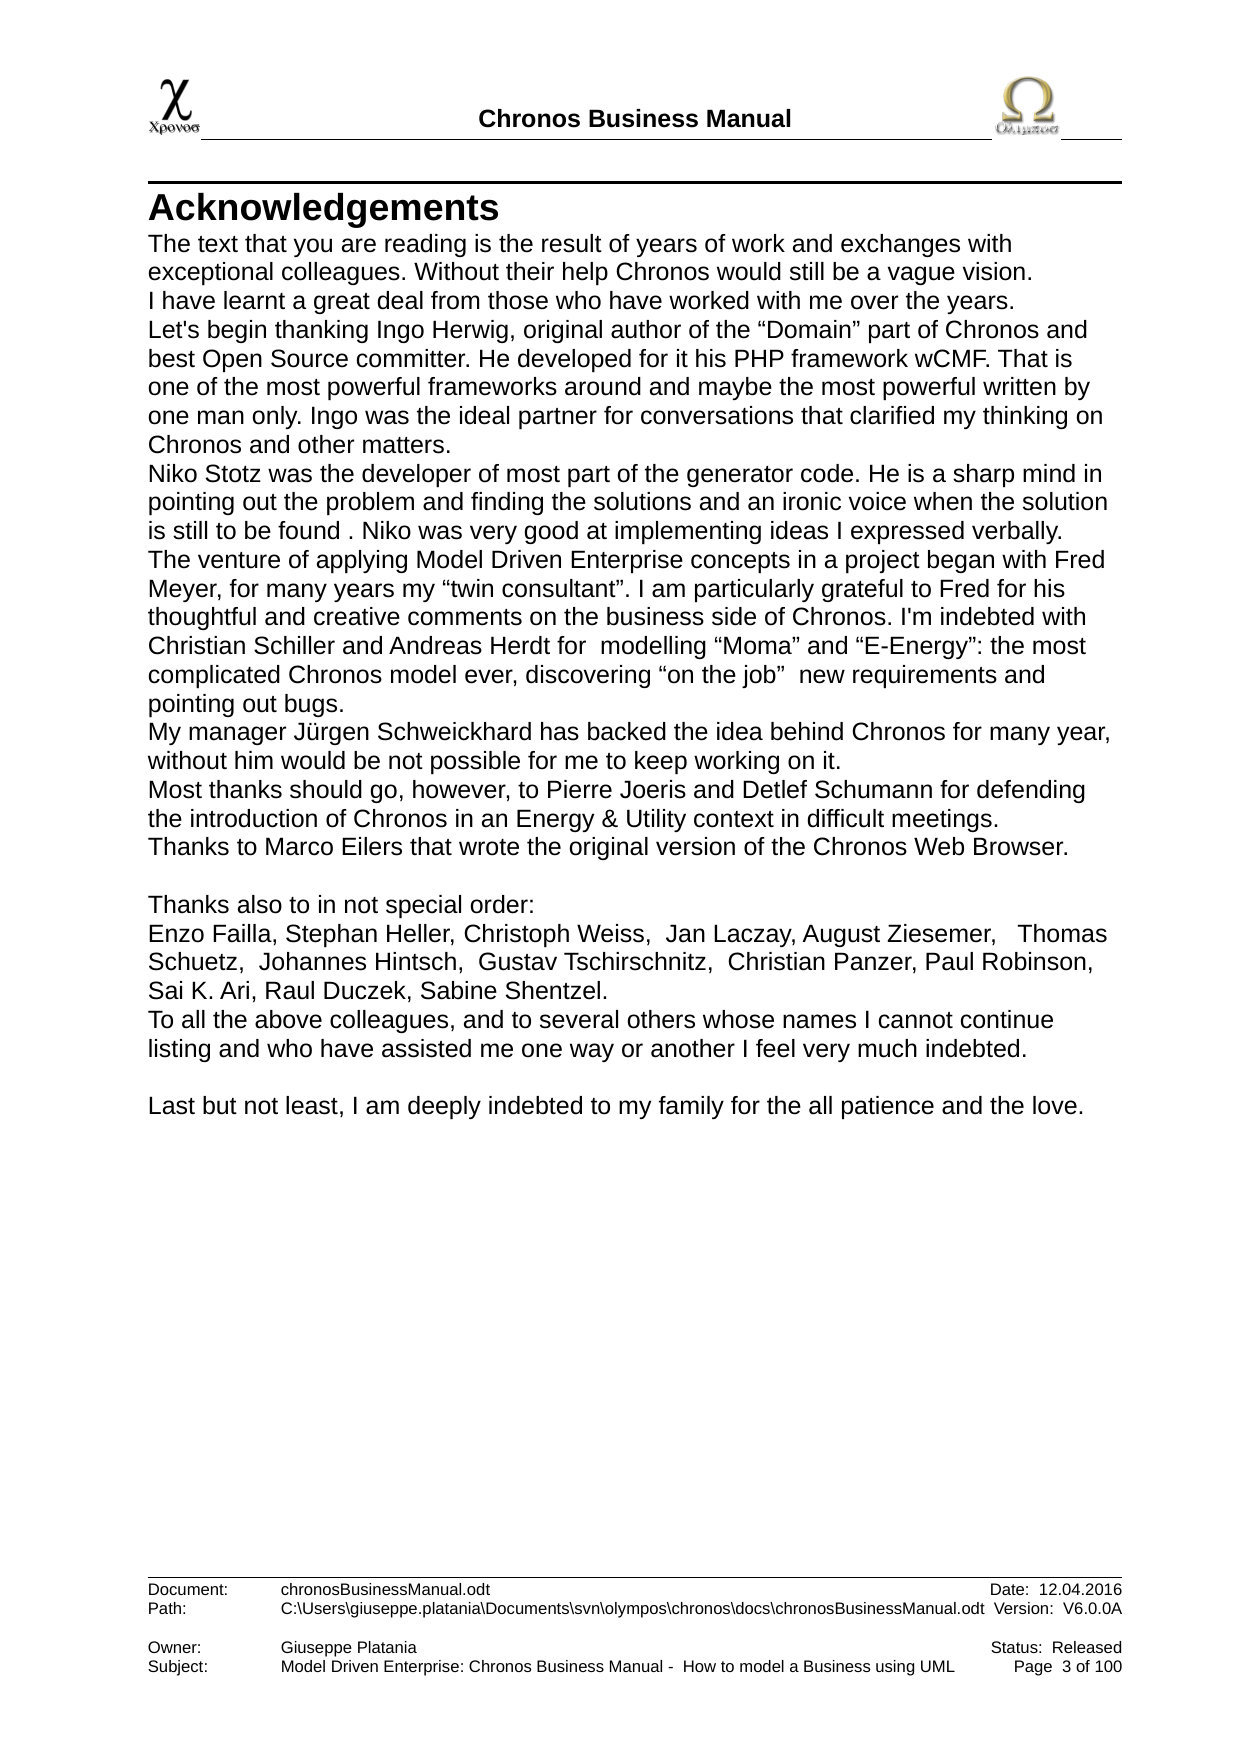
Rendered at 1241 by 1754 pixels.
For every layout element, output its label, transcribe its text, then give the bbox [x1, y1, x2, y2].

text Let's begin thanking Ingo Herwig, original author of the “Domain” part of Chronos and best Open Source committer. He developed for it his PHP framework wCMF. That is one of the most powerful frameworks around and maybe the most powerful written by one man only. Ingo was the ideal partner for conversations that clarified my thinking on Chronos and other matters. [148, 315, 1122, 459]
text Thanks also to in not special order: [148, 890, 1122, 919]
text My manager Jürgen Schweickhard has backed the idea behind Chronos for many year, without him would be not possible for me to keep working on it. [148, 717, 1122, 775]
text The venture of applying Model Driven Enterprise concepts in a project began with Fred Meyer, for many years my “twin consultant”. I am particularly grateful to Fred for his thoughtful and creative comments on the business side of Chronos. I'm indebted with Christian Schiller and Andreas Herdt for modelling “Moma” and “E-Energy”: the most complicated Chronos model ever, discovering “on the job” new requirements and pointing out bugs. [148, 545, 1122, 717]
subtitle Acknowledgements [148, 184, 1122, 229]
text Enzo Failla, Stephan Heller, Christoph Weiss, Jan Laczay, August Ziesemer, Thomas Schuetz, Johannes Hintsch, Gustav Tschirschnitz, Christian Panzer, Paul Robinson, Sai K. Ari, Raul Duczek, Sabine Shentzel. [148, 919, 1122, 1005]
text The text that you are reading is the result of years of work and exchanges with exceptional colleagues. Without their help Chronos would still be a vague vision. [148, 229, 1122, 286]
text To all the above colleagues, and to several others whose names I cannot continue listing and who have assisted me one way or another I feel very much indebted. [148, 1005, 1122, 1062]
text I have learnt a great deal from those who have worked with me over the years. [148, 286, 1122, 315]
picture [992, 75, 1061, 135]
text Last but not least, I am deeply indebted to my family for the all patience and the love. [148, 1091, 1122, 1120]
text Niko Stotz was the developer of most part of the generator code. He is a sharp mind in pointing out the problem and finding the solutions and an ironic voice when the solution is still to be found . Niko was very good at implementing ideas I expressed verbally. [148, 459, 1122, 545]
text Most thanks should go, however, to Pierre Joeris and Detlef Schumann for defending the introduction of Chronos in an Energy & Utility context in difficult meetings. [148, 775, 1122, 832]
picture [147, 75, 201, 135]
text Thanks to Marco Eilers that wrote the original version of the Chronos Web Browser. [148, 832, 1122, 861]
